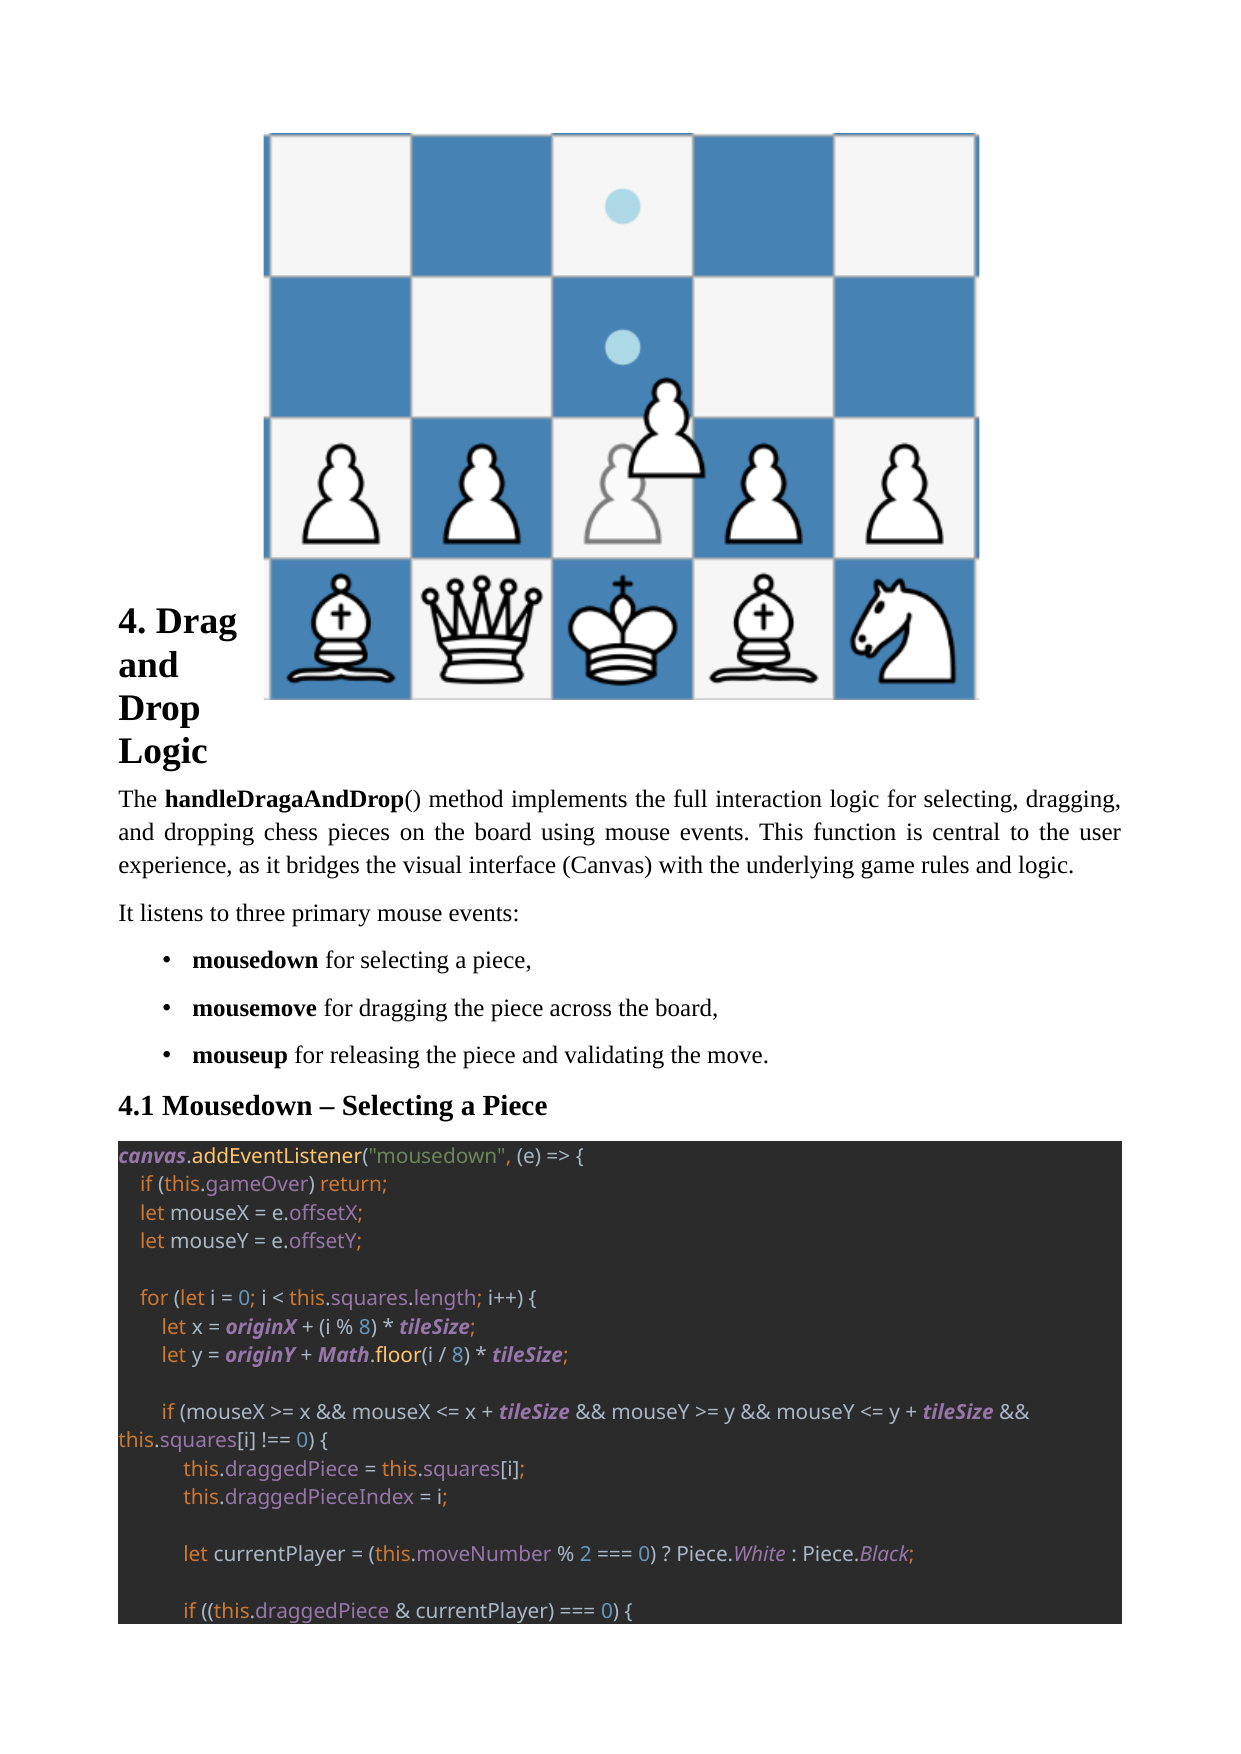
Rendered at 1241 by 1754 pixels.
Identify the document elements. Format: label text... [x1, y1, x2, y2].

text The handleDragaAndDrop() method implements the full interaction logic for selecting, dragging, and dropping chess pieces on the board using mouse events. This function is central to the user experience, as it bridges the visual interface (Canvas) with the underlying game rules and logic. [118, 784, 1122, 879]
picture [263, 133, 980, 700]
list mouseup for releasing the piece and validating the move. [162, 1040, 1122, 1069]
text It listens to three primary mouse events: [118, 898, 1122, 926]
text canvas.addEventListener("mousedown", (e) => { if (this.gameOver) return; let mouseX = e.offsetX; let mouseY = e.offsetY; for (let i = 0; i < this.squares.length; i++) { let x = originX + (i % 8) * tileSize; let y = originY + Math.floor(i / 8) * tileSize; if (mouseX >= x && mouseX <= x + tileSize && mouseY >= y && mouseY <= y + tileSize && this.squares[i] !== 0) { this.draggedPiece = this.squares[i]; this.draggedPieceIndex = i; let currentPlayer = (this.moveNumber % 2 === 0) ? Piece.White : Piece.Black; if ((this.draggedPiece & currentPlayer) === 0) { [118, 1141, 1122, 1624]
list mousemove for dragging the piece across the board, [162, 993, 1122, 1022]
text 4.1 Mousedown – Selecting a Piece [118, 1088, 1122, 1122]
subtitle 4. Drag and Drop Logic [118, 599, 1122, 771]
list mousedown for selecting a piece, [162, 945, 1122, 974]
